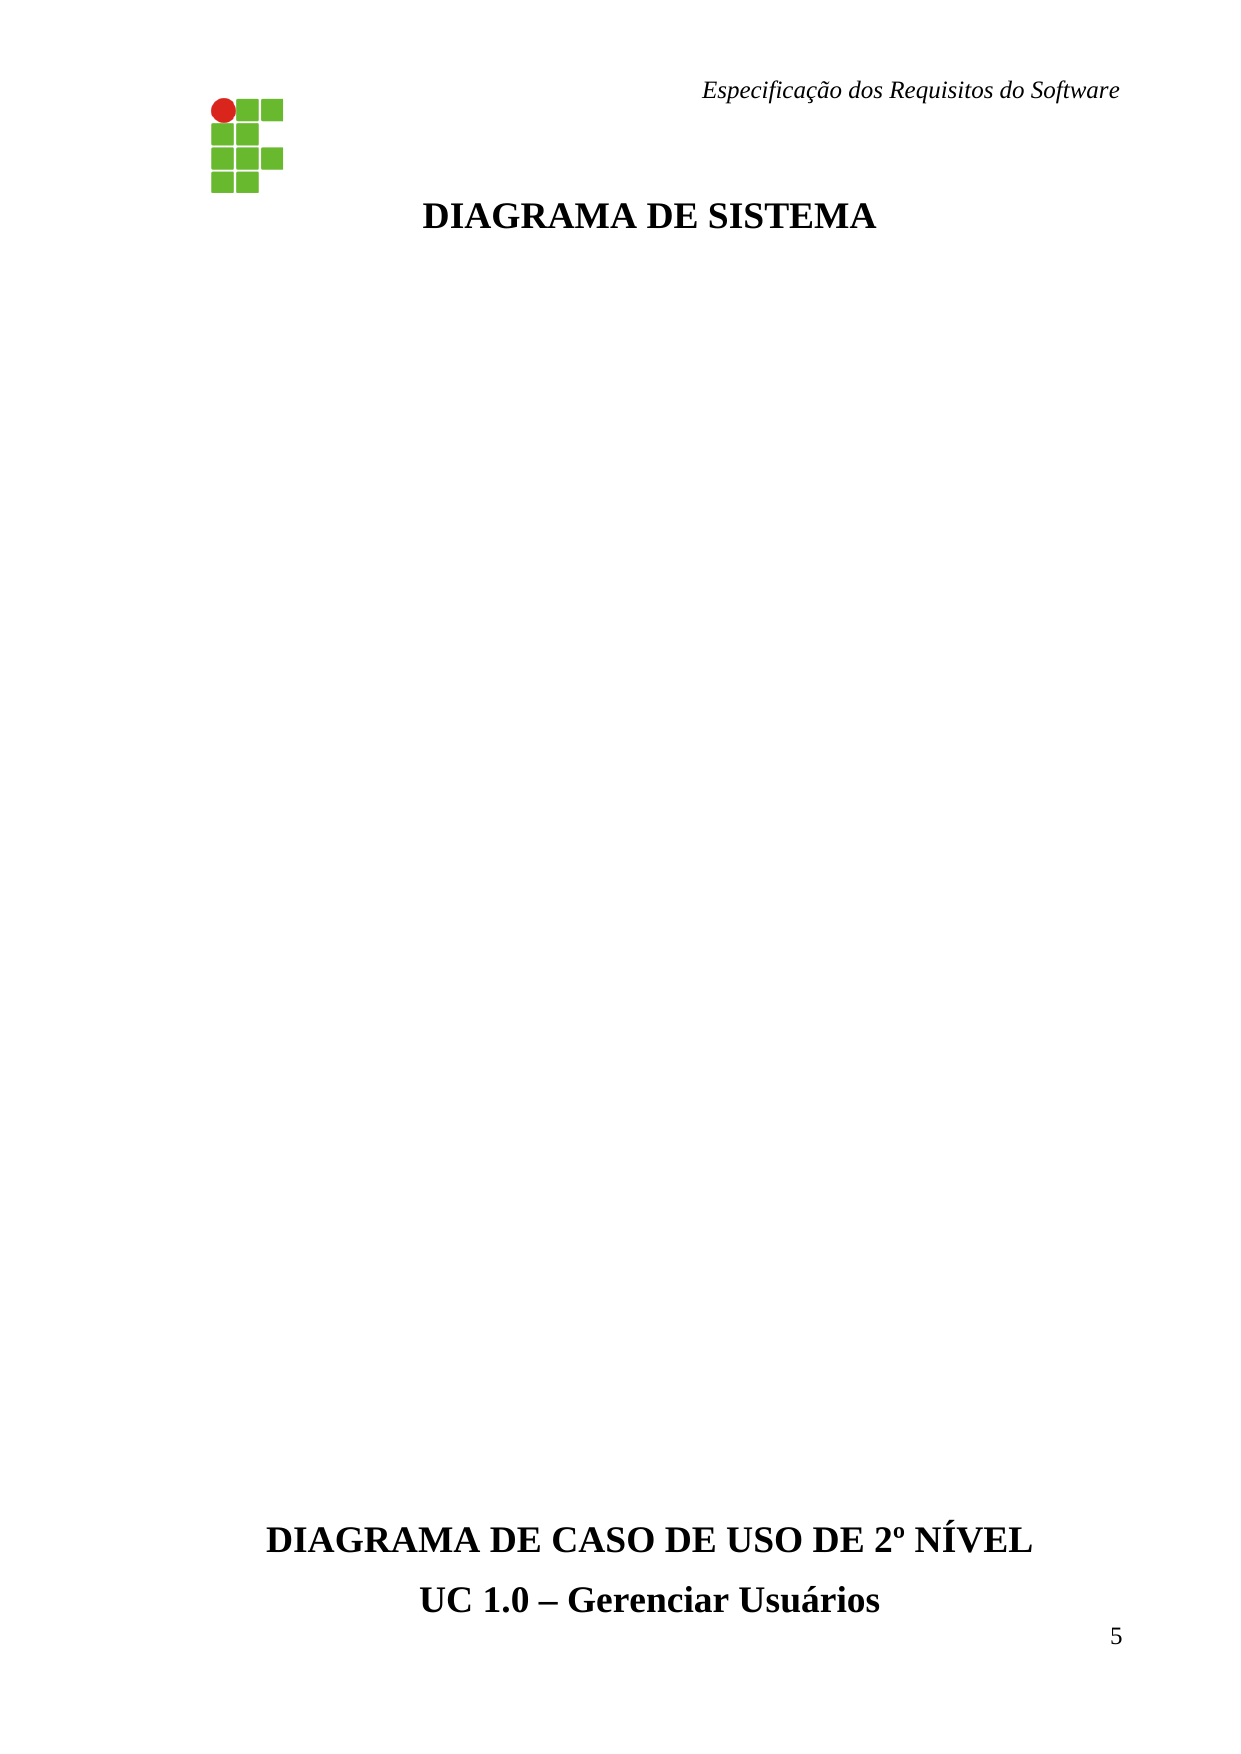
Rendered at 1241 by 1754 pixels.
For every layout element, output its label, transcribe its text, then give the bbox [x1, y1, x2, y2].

text DIAGRAMA DE CASO DE USO DE 2º NÍVEL [177, 1518, 1122, 1561]
text DIAGRAMA DE SISTEMA [177, 193, 1122, 236]
text UC 1.0 – Gerenciar Usuários [177, 1578, 1122, 1621]
